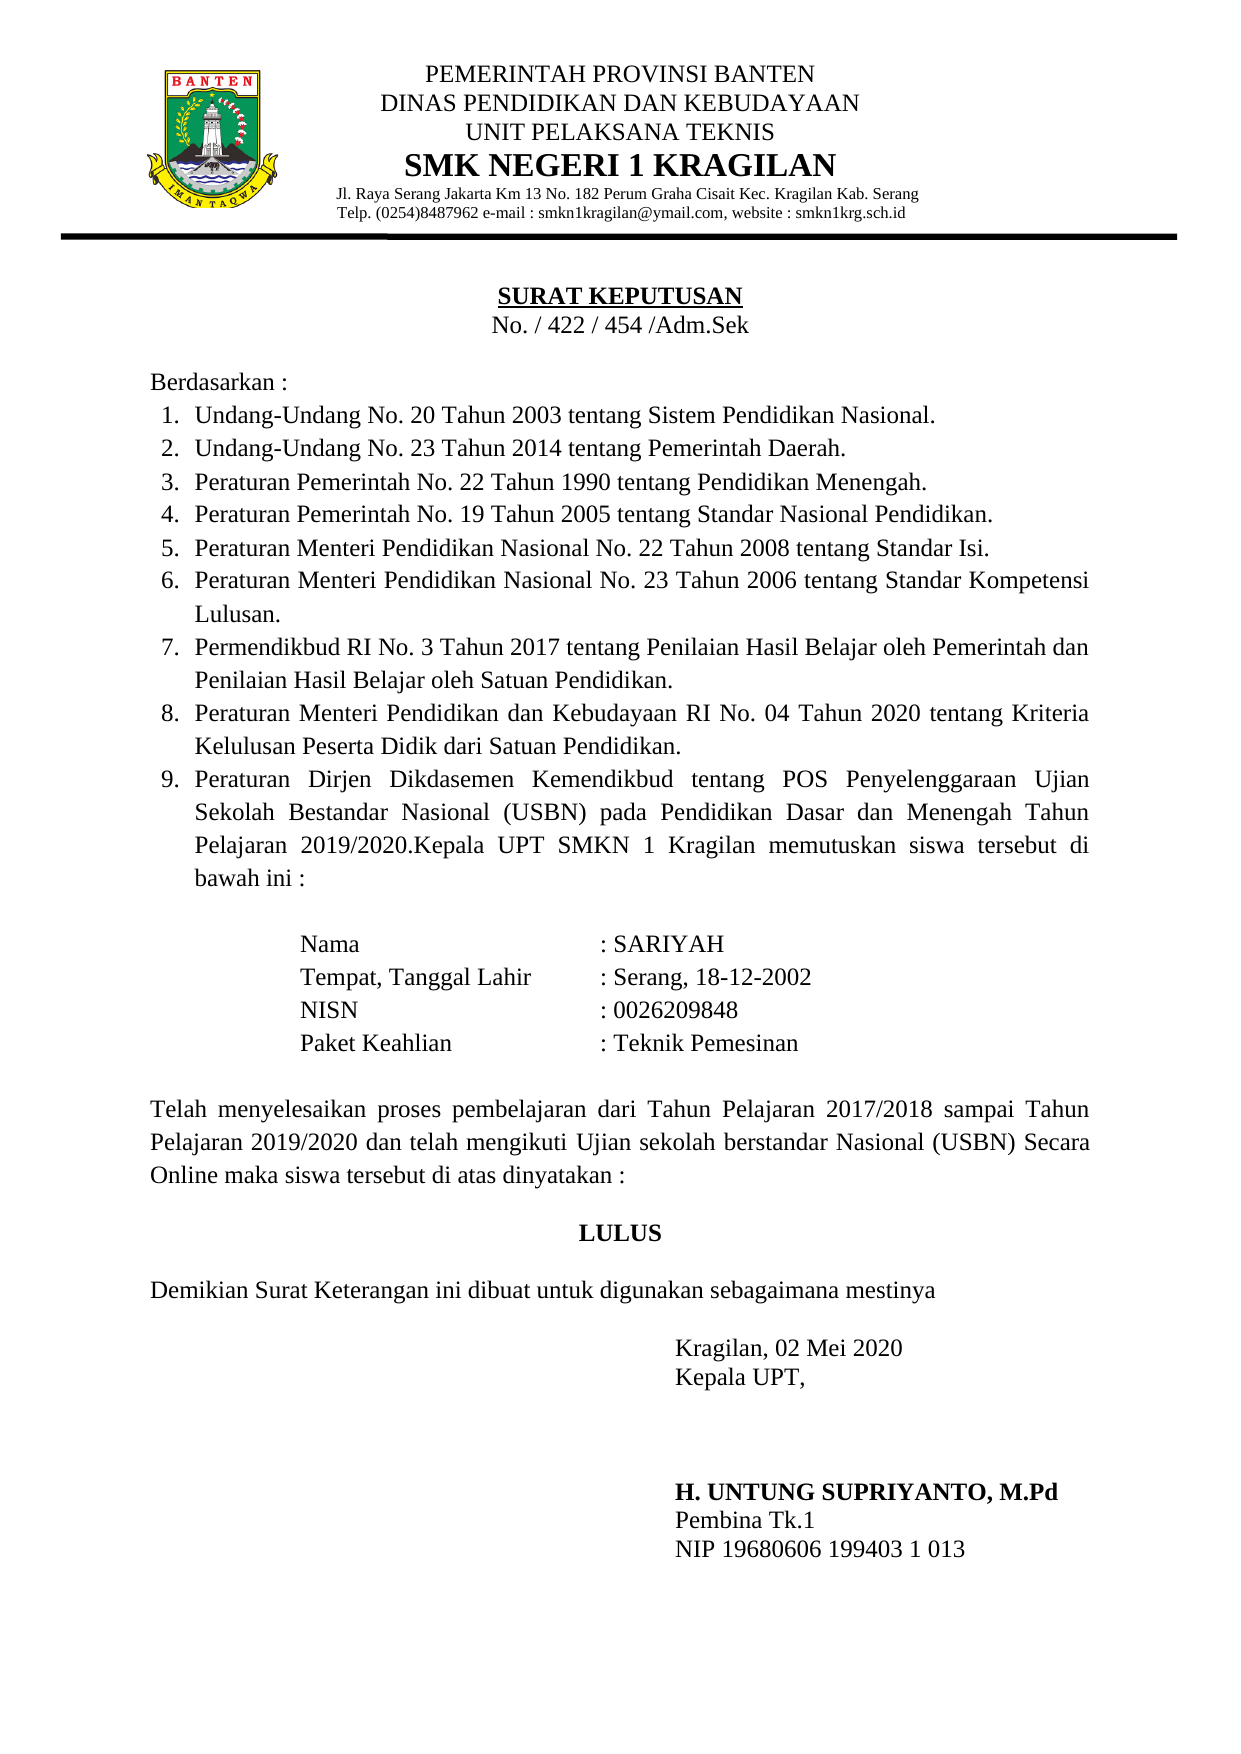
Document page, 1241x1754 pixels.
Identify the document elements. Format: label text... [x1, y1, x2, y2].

text H. UNTUNG SUPRIYANTO, M.Pd [150, 1477, 1090, 1506]
picture [146, 70, 279, 208]
text Pembina Tk.1 [150, 1506, 1090, 1534]
list Peraturan Dirjen Dikdasemen Kemendikbud tentang POS Penyelenggaraan Ujian Sekolah Bestandar Nasional (USBN) pada Pendidikan Dasar dan Menengah Tahun Pelajaran 2019/2020.Kepala UPT SMKN 1 Kragilan memutuskan siswa tersebut di bawah ini : [179, 764, 1090, 892]
text Tempat, Tanggal Lahir : Serang, 18-12-2002 [150, 962, 1090, 991]
text NISN : 0026209848 [150, 995, 1090, 1024]
list Peraturan Pemerintah No. 22 Tahun 1990 tentang Pendidikan Menengah. [179, 467, 1090, 495]
list Peraturan Menteri Pendidikan dan Kebudayaan RI No. 04 Tahun 2020 tentang Kriteria Kelulusan Peserta Didik dari Satuan Pendidikan. [179, 698, 1090, 759]
list Undang-Undang No. 20 Tahun 2003 tentang Sistem Pendidikan Nasional. [179, 401, 1090, 429]
text Nama : SARIYAH [150, 929, 1090, 958]
text Paket Keahlian : Teknik Pemesinan [150, 1028, 1090, 1057]
text LULUS [150, 1218, 1090, 1247]
text Demikian Surat Keterangan ini dibuat untuk digunakan sebagaimana mestinya [150, 1276, 1090, 1304]
text Berdasarkan : [150, 367, 1090, 396]
list Peraturan Menteri Pendidikan Nasional No. 22 Tahun 2008 tentang Standar Isi. [179, 533, 1090, 561]
list Peraturan Pemerintah No. 19 Tahun 2005 tentang Standar Nasional Pendidikan. [179, 499, 1090, 528]
text No. / 422 / 454 /Adm.Sek [150, 310, 1090, 339]
list Permendikbud RI No. 3 Tahun 2017 tentang Penilaian Hasil Belajar oleh Pemerintah dan Penilaian Hasil Belajar oleh Satuan Pendidikan. [179, 632, 1090, 693]
text SURAT KEPUTUSAN [150, 281, 1090, 310]
text Kepala UPT, [150, 1362, 1090, 1391]
text NIP 19680606 199403 1 013 [150, 1534, 1090, 1563]
list Undang-Undang No. 23 Tahun 2014 tentang Pemerintah Daerah. [179, 433, 1090, 462]
list Peraturan Menteri Pendidikan Nasional No. 23 Tahun 2006 tentang Standar Kompetensi Lulusan. [179, 566, 1090, 627]
text Telah menyelesaikan proses pembelajaran dari Tahun Pelajaran 2017/2018 sampai Tahun Pelajaran 2019/2020 dan telah mengikuti Ujian sekolah berstandar Nasional (USBN) Secara Online maka siswa tersebut di atas dinyatakan : [150, 1094, 1090, 1189]
text Kragilan, 02 Mei 2020 [150, 1333, 1090, 1362]
